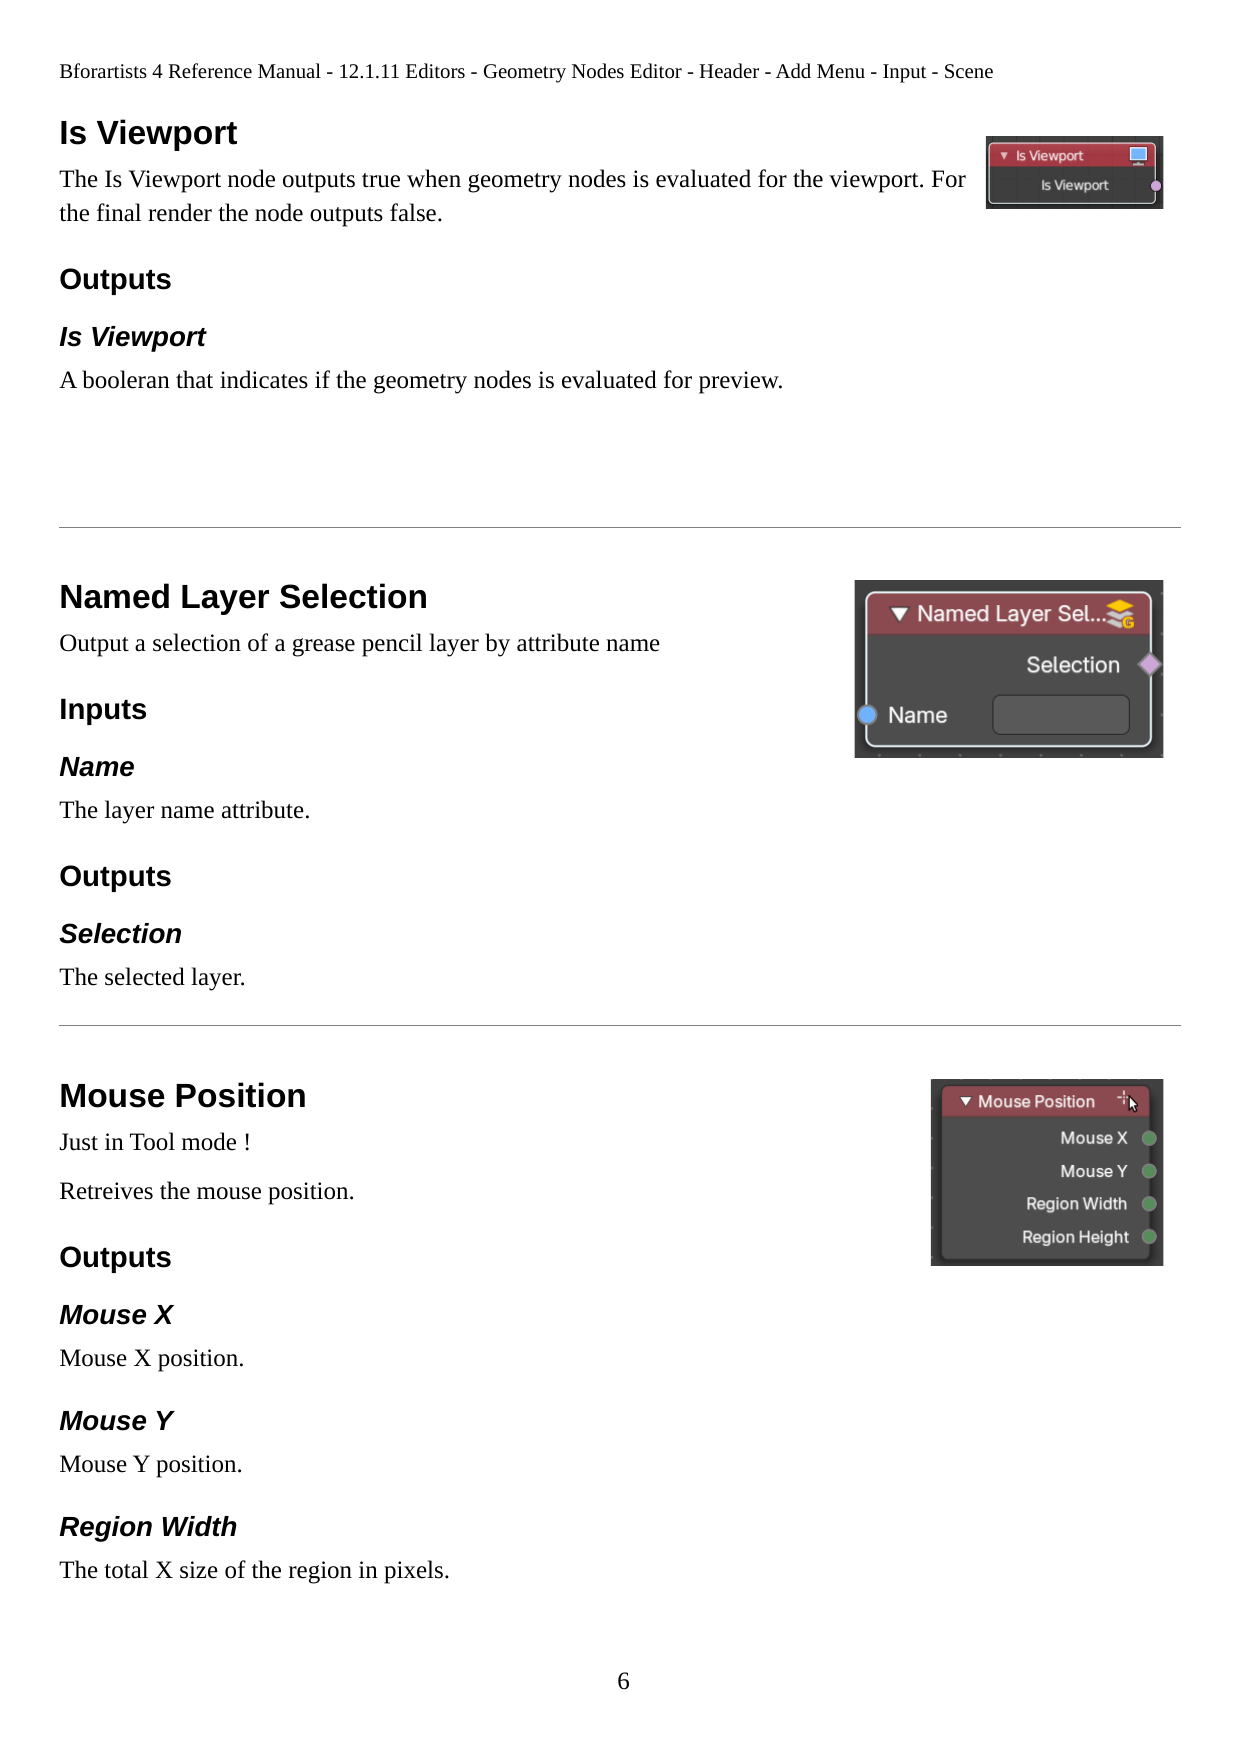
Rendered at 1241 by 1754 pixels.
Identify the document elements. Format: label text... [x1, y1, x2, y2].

text Mouse Y position. [59, 1449, 1181, 1478]
text The layer name attribute. [59, 795, 1181, 824]
subtitle Name [59, 751, 1181, 783]
subtitle [1164, 692, 1181, 726]
text Output a selection of a grease pencil layer by attribute name [59, 628, 854, 657]
subtitle Mouse Position [59, 1076, 1181, 1114]
subtitle Is Viewport [59, 113, 1181, 151]
text The selected layer. [59, 962, 1181, 991]
subtitle Region Width [59, 1510, 1181, 1542]
picture [985, 136, 1164, 209]
subtitle Selection [59, 917, 1181, 949]
subtitle Outputs [59, 859, 1181, 892]
picture [930, 1079, 1164, 1266]
subtitle Mouse Y [59, 1404, 1181, 1436]
text The total X size of the region in pixels. [59, 1555, 1181, 1583]
picture [854, 580, 1164, 758]
subtitle Mouse X [59, 1298, 1181, 1330]
subtitle Is Viewport [59, 321, 1181, 352]
text Mouse X position. [59, 1343, 1181, 1372]
subtitle Outputs [59, 262, 1181, 296]
subtitle Named Layer Selection [59, 577, 1181, 616]
text The Is Viewport node outputs true when geometry nodes is evaluated for the viewport. For the final render the node outputs false. [59, 164, 1181, 227]
subtitle Inputs [59, 692, 854, 726]
text A booleran that indicates if the geometry nodes is evaluated for preview. [59, 365, 1181, 394]
subtitle Outputs [59, 1240, 1181, 1273]
text [1164, 1127, 1181, 1156]
text Just in Tool mode ! [59, 1127, 930, 1156]
text Retreives the mouse position. [59, 1176, 930, 1205]
